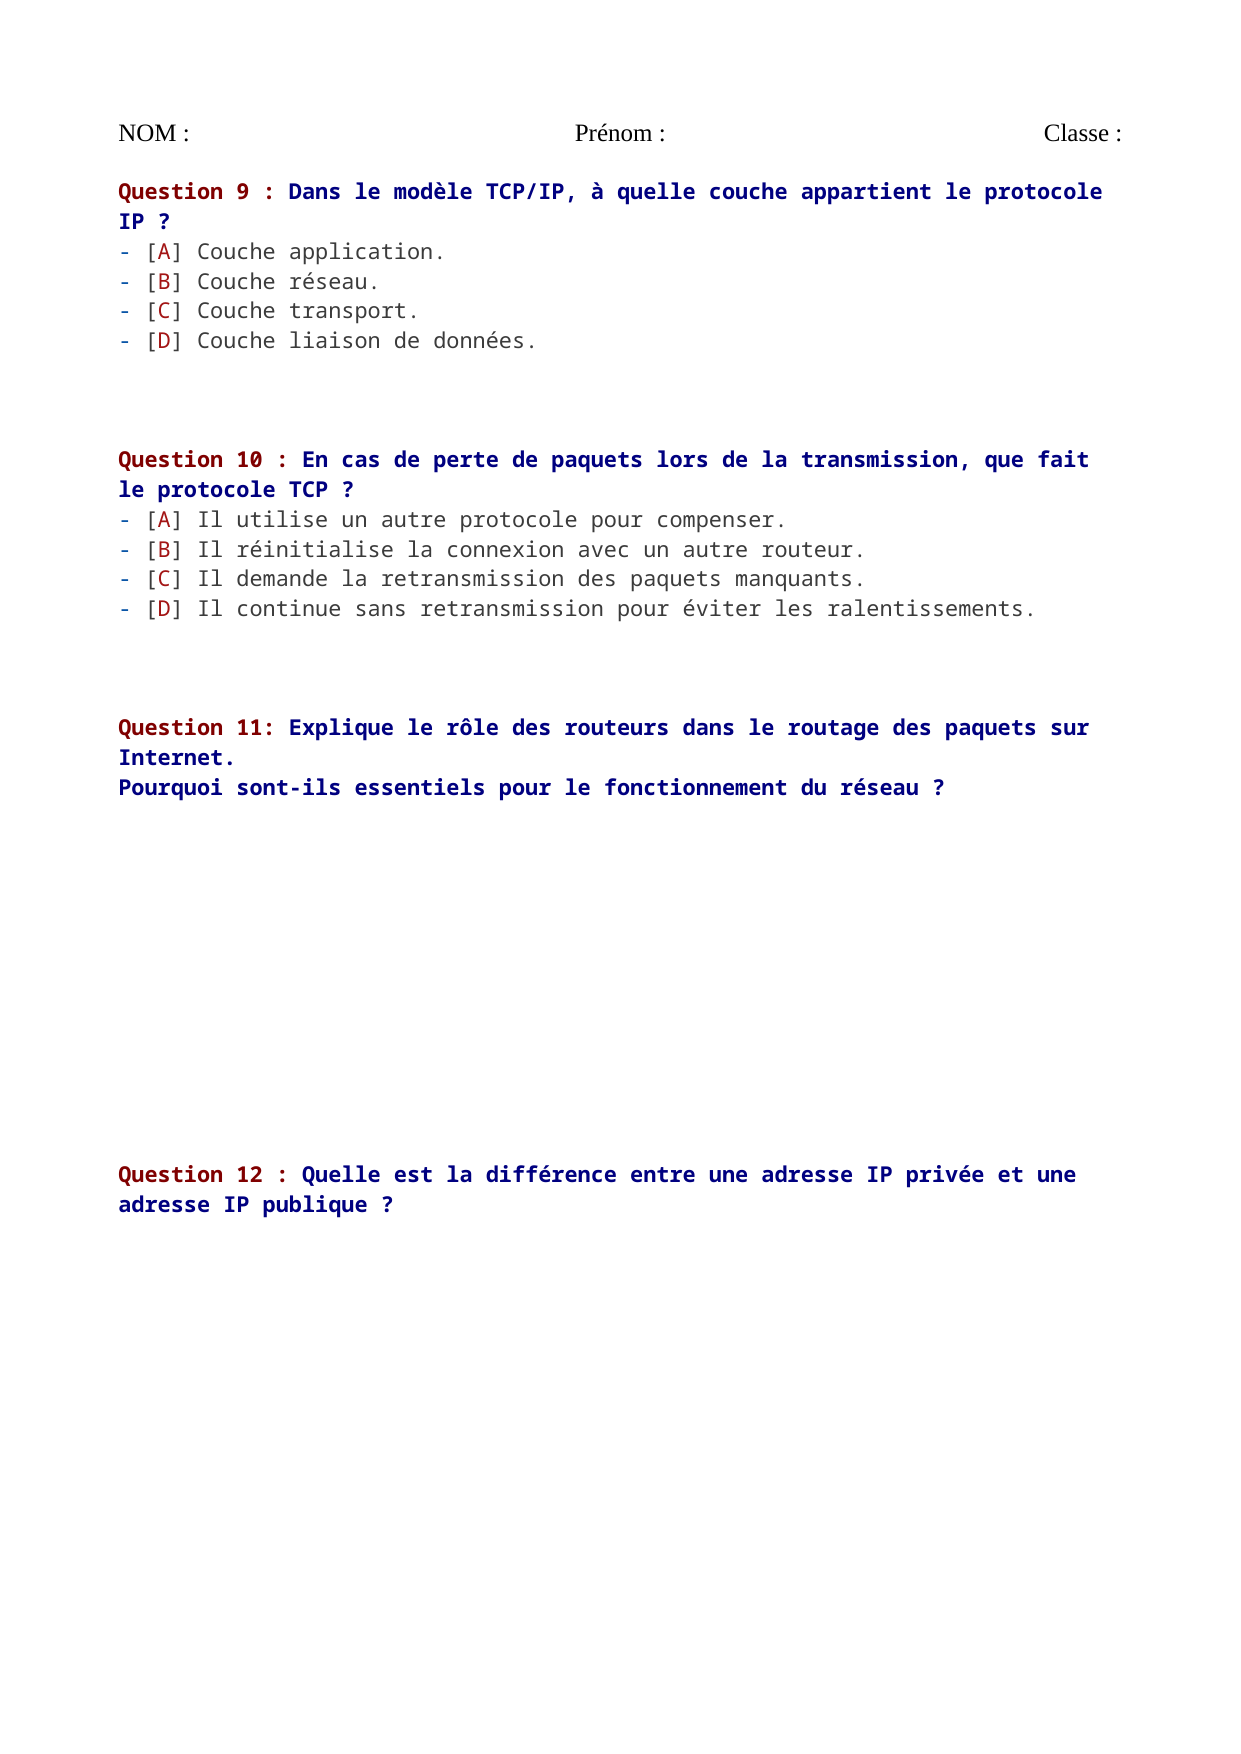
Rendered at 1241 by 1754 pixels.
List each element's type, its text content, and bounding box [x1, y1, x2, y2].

text - [C] Couche transport. [118, 296, 1122, 325]
text Question 9 : Dans le modèle TCP/IP, à quelle couche appartient le protocole IP ? [118, 176, 1122, 236]
text - [A] Il utilise un autre protocole pour compenser. [118, 504, 1122, 534]
text - [D] Il continue sans retransmission pour éviter les ralentissements. [118, 593, 1122, 623]
text Question 10 : En cas de perte de paquets lors de la transmission, que fait le protocole TCP ? [118, 444, 1122, 504]
text - [C] Il demande la retransmission des paquets manquants. [118, 563, 1122, 593]
text - [A] Couche application. [118, 236, 1122, 266]
text - [B] Couche réseau. [118, 266, 1122, 296]
text - [D] Couche liaison de données. [118, 325, 1122, 355]
text Question 11: Explique le rôle des routeurs dans le routage des paquets sur Internet. [118, 712, 1122, 772]
text Question 12 : Quelle est la différence entre une adresse IP privée et une adresse IP publique ? [118, 1159, 1122, 1218]
text - [B] Il réinitialise la connexion avec un autre routeur. [118, 534, 1122, 563]
text Pourquoi sont-ils essentiels pour le fonctionnement du réseau ? [118, 772, 1122, 802]
